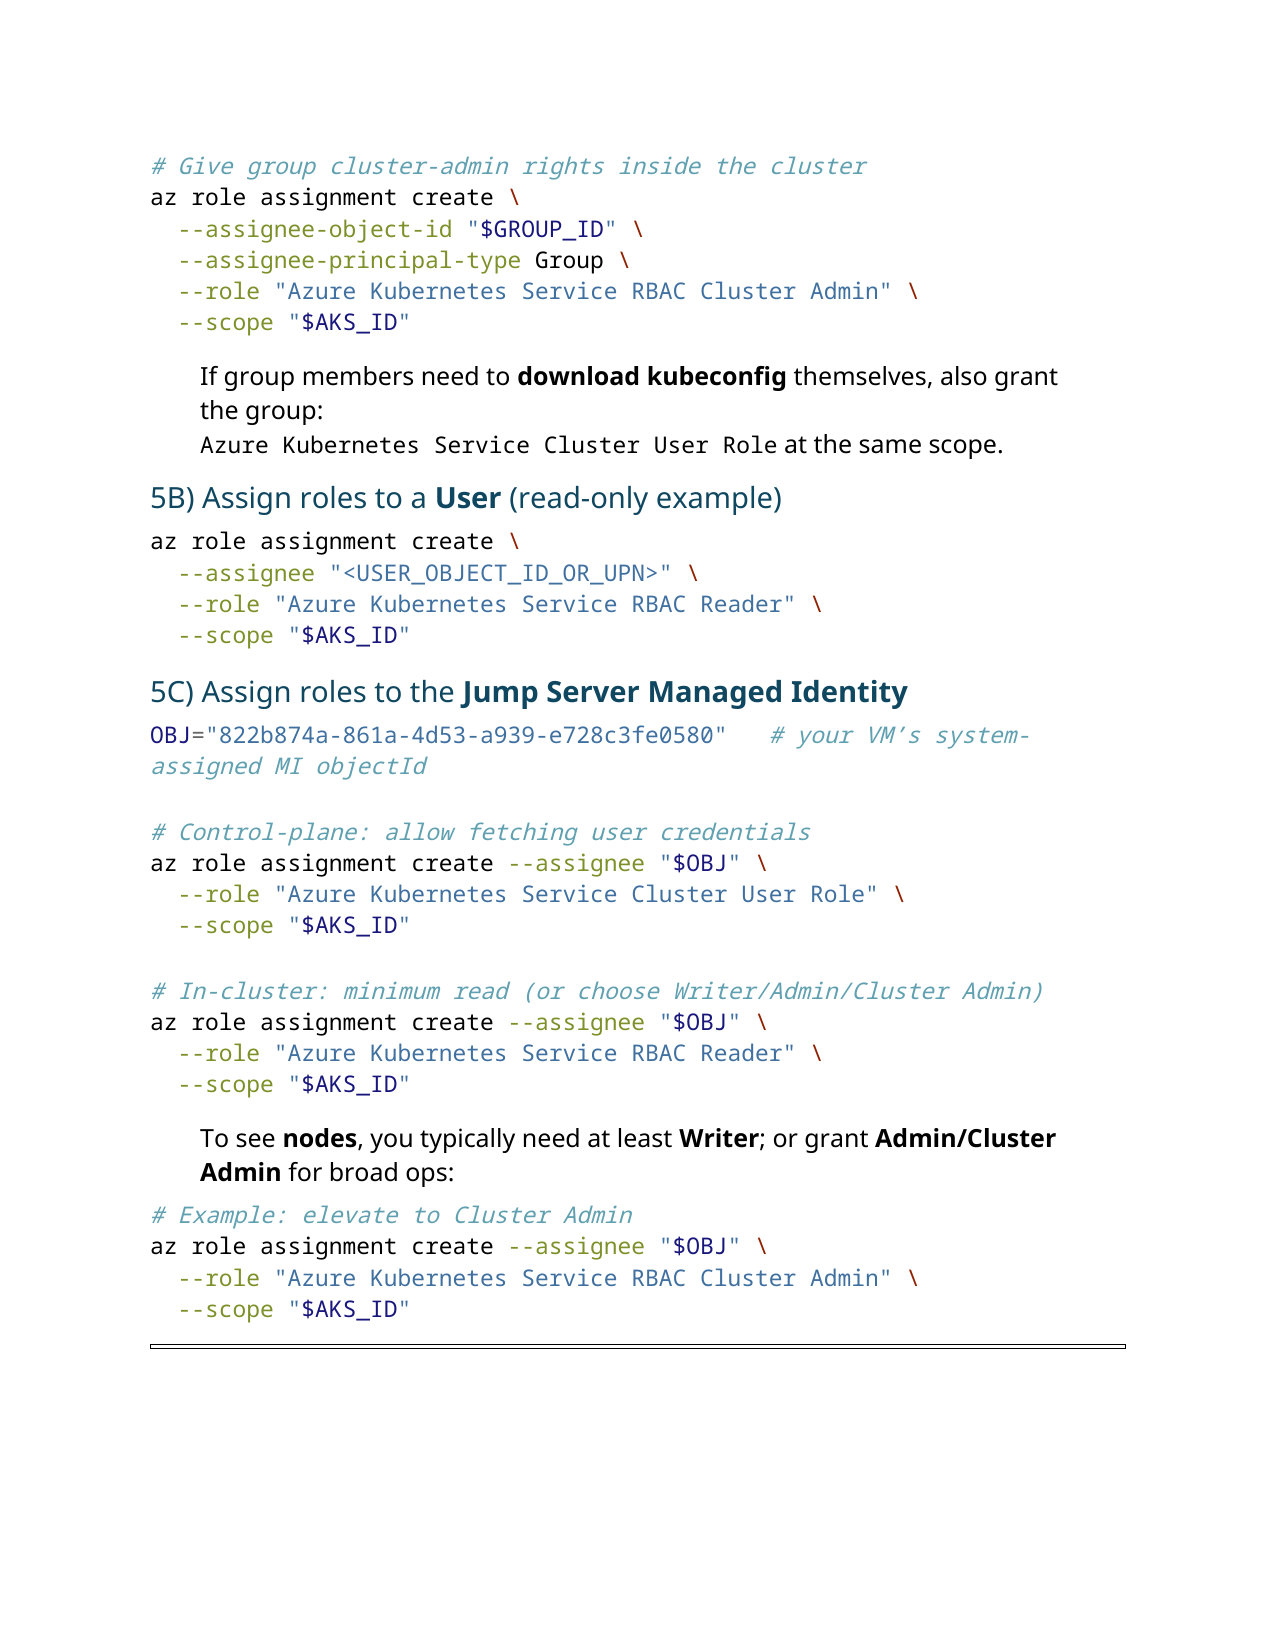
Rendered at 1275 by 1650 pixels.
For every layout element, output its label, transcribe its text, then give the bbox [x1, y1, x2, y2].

subtitle 5C) Assign roles to the Jump Server Managed Identity [150, 671, 1125, 711]
text If group members need to download kubeconfig themselves, also grant the group: Azure Kubernetes Service Cluster User Role at the same scope. [200, 358, 1075, 461]
text To see nodes, you typically need at least Writer; or grant Admin/Cluster Admin for broad ops: [200, 1121, 1075, 1189]
text # Give group cluster-admin rights inside the cluster az role assignment create \ --assignee-object-id "$GROUP_ID" \ --assignee-principal-type Group \ --role "Azure Kubernetes Service RBAC Cluster Admin" \ --scope "$AKS_ID" [150, 150, 1125, 337]
subtitle 5B) Assign roles to a User (read-only example) [150, 477, 1125, 517]
text az role assignment create \ --assignee "<USER_OBJECT_ID_OR_UPN>" \ --role "Azure Kubernetes Service RBAC Reader" \ --scope "$AKS_ID" [150, 525, 1125, 650]
text # Example: elevate to Cluster Admin az role assignment create --assignee "$OBJ" \ --role "Azure Kubernetes Service RBAC Cluster Admin" \ --scope "$AKS_ID" [150, 1199, 1125, 1324]
text OBJ="822b874a-861a-4d53-a939-e728c3fe0580" # your VM’s system-assigned MI objectId # Control-plane: allow fetching user credentials az role assignment create --assignee "$OBJ" \ --role "Azure Kubernetes Service Cluster User Role" \ --scope "$AKS_ID" # In-cluster: minimum read (or choose Writer/Admin/Cluster Admin) az role assignment create --assignee "$OBJ" \ --role "Azure Kubernetes Service RBAC Reader" \ --scope "$AKS_ID" [150, 719, 1125, 1100]
